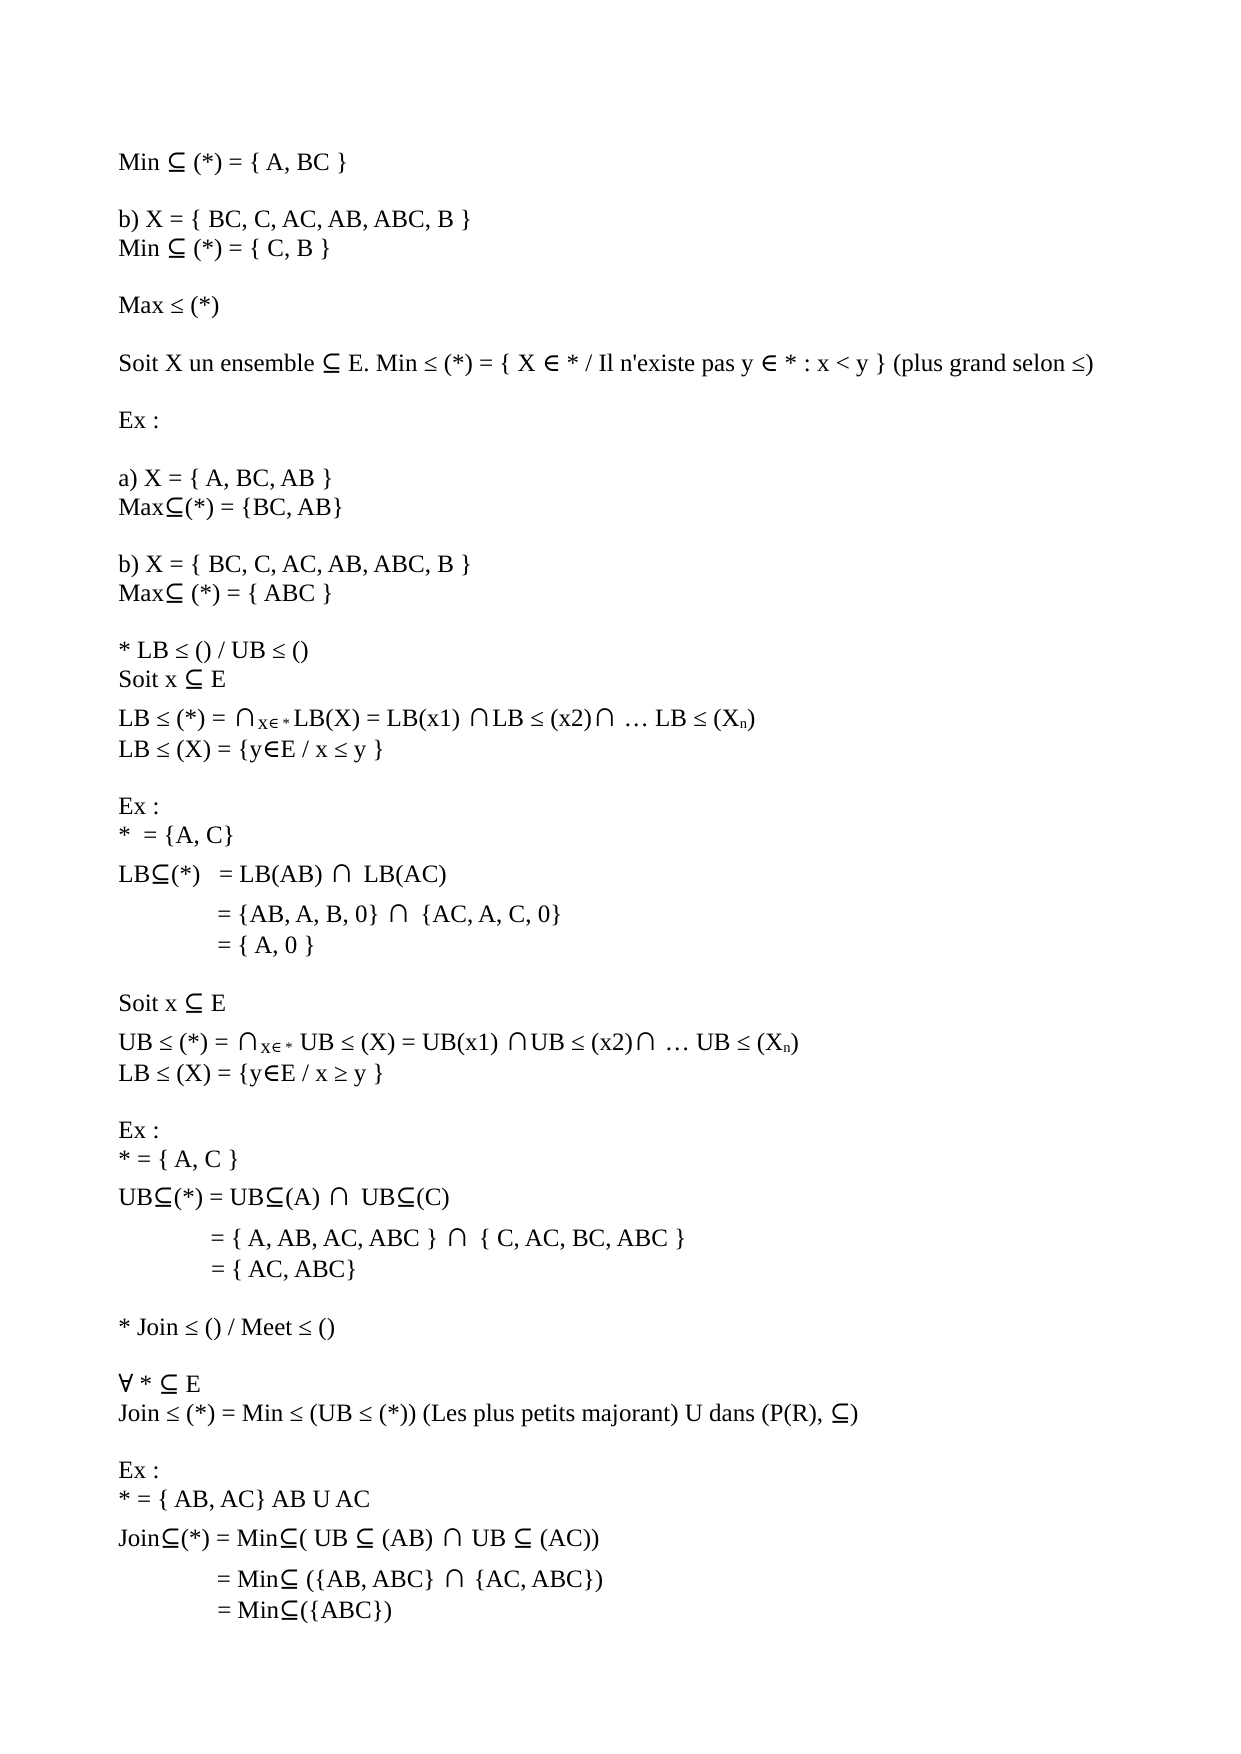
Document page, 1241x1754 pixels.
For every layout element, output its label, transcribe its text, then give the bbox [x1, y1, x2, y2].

text = {AB, A, B, 0} ∩ {AC, A, C, 0} [118, 890, 1122, 931]
text * = { AB, AC} AB U AC [118, 1484, 1122, 1513]
text a) X = { A, BC, AB } [118, 463, 1122, 492]
text LB ≤ (X) = {y∈E / x ≤ y } [118, 734, 1122, 763]
text Ex : [118, 1456, 1122, 1484]
text b) X = { BC, C, AC, AB, ABC, B } [118, 204, 1122, 233]
text UB ≤ (*) = ∩x∈ * UB ≤ (X) = UB(x1) ∩UB ≤ (x2)∩ … UB ≤ (Xn) [118, 1017, 1122, 1058]
text Min ⊆ (*) = { C, B } [118, 233, 1122, 262]
text LB ≤ (X) = {y∈E / x ≥ y } [118, 1058, 1122, 1086]
text UB⊆(*) = UB⊆(A) ∩ UB⊆(C) [118, 1173, 1122, 1213]
text = Min⊆({ABC}) [118, 1595, 1122, 1623]
text Ex : [118, 406, 1122, 434]
text Max⊆(*) = {BC, AB} [118, 492, 1122, 521]
text = { A, AB, AC, ABC } ∩ { C, AC, BC, ABC } [118, 1213, 1122, 1254]
text LB⊆(*) = LB(AB) ∩ LB(AC) [118, 849, 1122, 890]
text * Join ≤ () / Meet ≤ () [118, 1312, 1122, 1341]
text * LB ≤ () / UB ≤ () [118, 636, 1122, 664]
text Min ⊆ (*) = { A, BC } [118, 147, 1122, 176]
text = { AC, ABC} [118, 1254, 1122, 1283]
text ∀ * ⊆ E [118, 1369, 1122, 1398]
text Max⊆ (*) = { ABC } [118, 578, 1122, 607]
text LB ≤ (*) = ∩x∈ * LB(X) = LB(x1) ∩LB ≤ (x2)∩ … LB ≤ (Xn) [118, 693, 1122, 734]
text = { A, 0 } [118, 931, 1122, 959]
text * = { A, C } [118, 1144, 1122, 1173]
text Soit x ⊆ E [118, 988, 1122, 1017]
text Ex : [118, 1115, 1122, 1144]
text * = {A, C} [118, 820, 1122, 849]
text Soit X un ensemble ⊆ E. Min ≤ (*) = { X ∈ * / Il n'existe pas y ∈ * : x < y } (plus grand selon ≤) [118, 348, 1122, 377]
text = Min⊆ ({AB, ABC} ∩ {AC, ABC}) [118, 1554, 1122, 1595]
text b) X = { BC, C, AC, AB, ABC, B } [118, 549, 1122, 578]
text Ex : [118, 791, 1122, 820]
text Max ≤ (*) [118, 291, 1122, 319]
text Join ≤ (*) = Min ≤ (UB ≤ (*)) (Les plus petits majorant) U dans (P(R), ⊆) [118, 1398, 1122, 1427]
text Soit x ⊆ E [118, 664, 1122, 693]
text Join⊆(*) = Min⊆( UB ⊆ (AB) ∩ UB ⊆ (AC)) [118, 1513, 1122, 1554]
